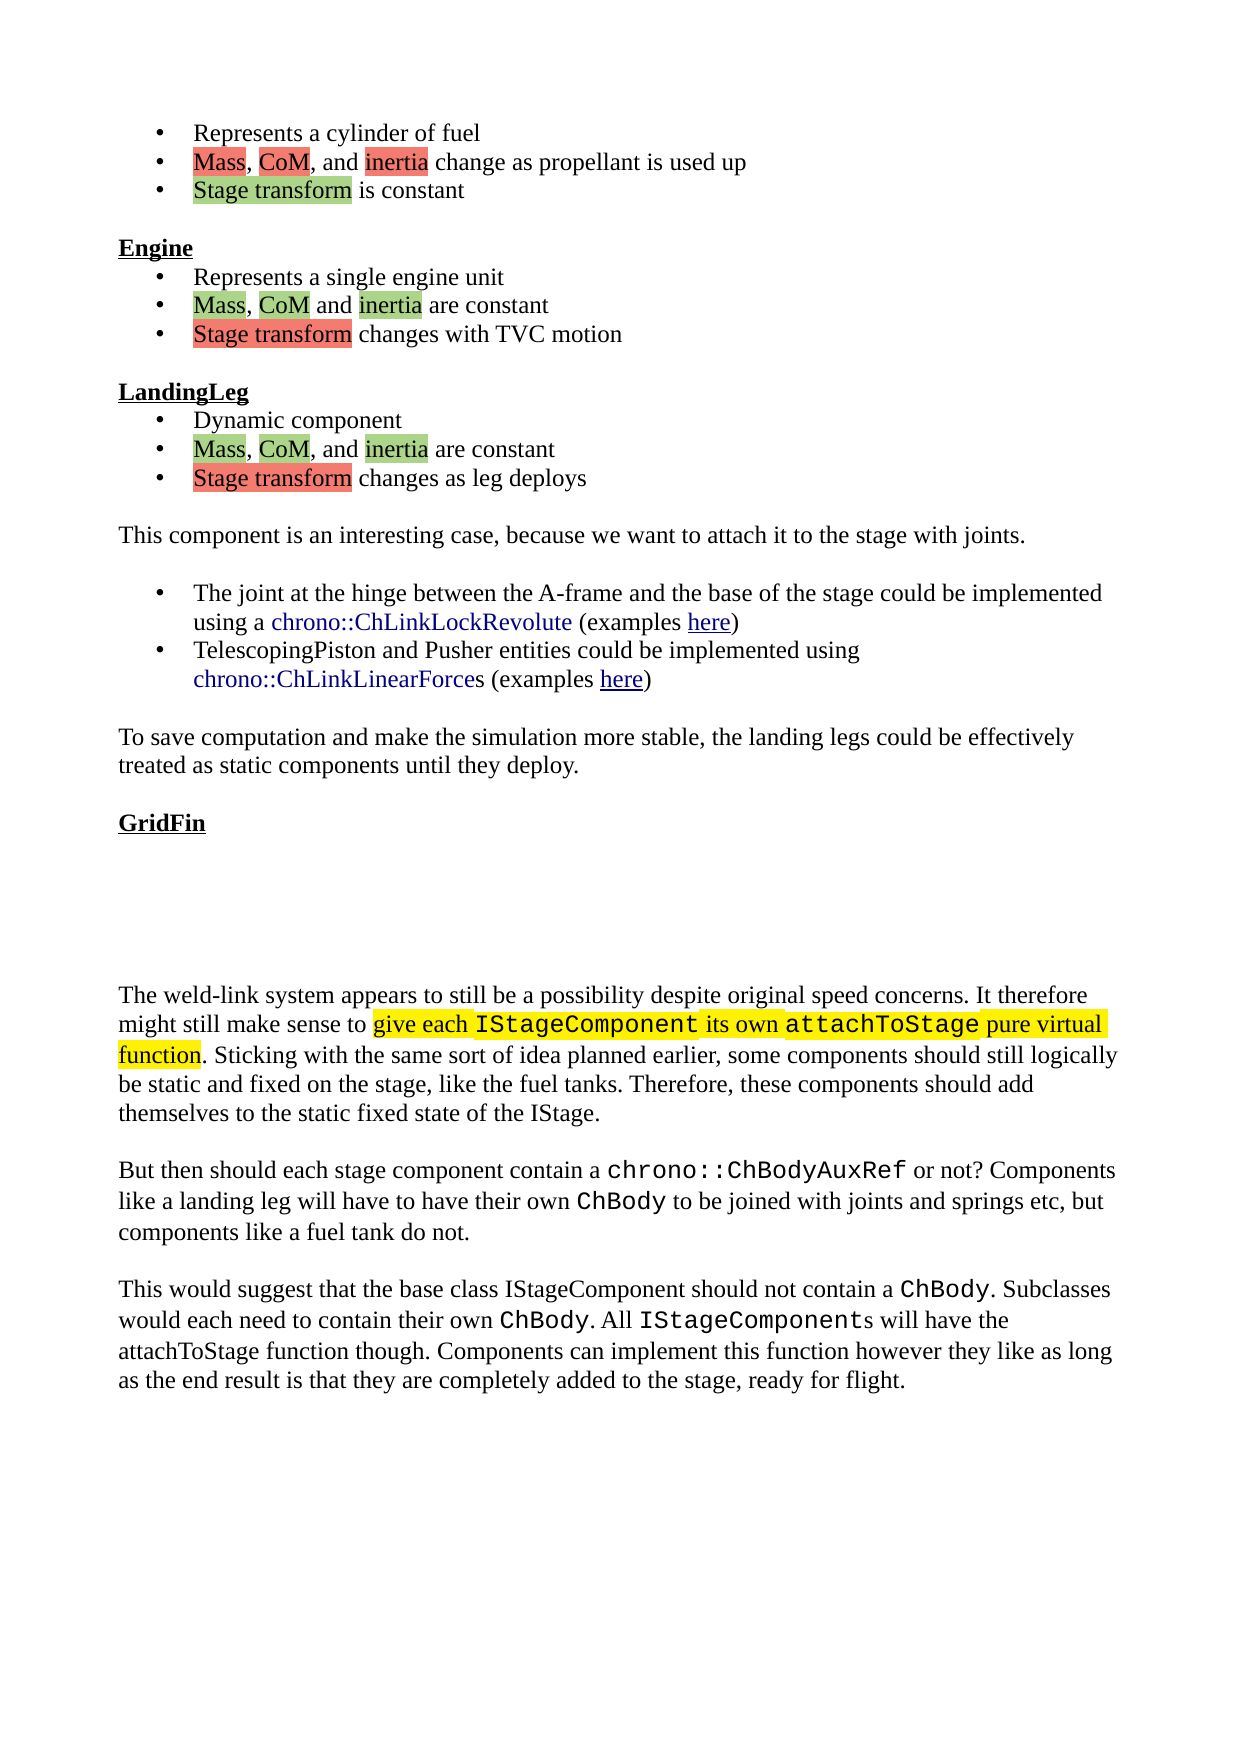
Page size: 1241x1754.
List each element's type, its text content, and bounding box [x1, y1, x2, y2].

text LandingLeg [118, 377, 1122, 406]
text This would suggest that the base class IStageComponent should not contain a ChBody. Subclasses would each need to contain their own ChBody. All IStageComponents will have the attachToStage function though. Components can implement this function however they like as long as the end result is that they are completely added to the stage, ready for flight. [118, 1274, 1122, 1393]
list TelescopingPiston and Pusher entities could be implemented using chrono::ChLinkLinearForces (examples here) [156, 636, 1122, 693]
text But then should each stage component contain a chrono::ChBodyAuxRef or not? Components like a landing leg will have to have their own ChBody to be joined with joints and springs etc, but components like a fuel tank do not. [118, 1155, 1122, 1246]
list Mass, CoM and inertia are constant [156, 291, 1122, 319]
text This component is an interesting case, because we want to attach it to the stage with joints. [118, 521, 1122, 549]
list Dynamic component [156, 406, 1122, 434]
list Represents a cylinder of fuel [156, 118, 1122, 147]
list Represents a single engine unit [156, 262, 1122, 291]
list Stage transform is constant [156, 176, 1122, 204]
list Stage transform changes as leg deploys [156, 463, 1122, 492]
list The joint at the hinge between the A-frame and the base of the stage could be implemented using a chrono::ChLinkLockRevolute (examples here) [156, 578, 1122, 636]
list Stage transform changes with TVC motion [156, 319, 1122, 348]
text The weld-link system appears to still be a possibility despite original speed concerns. It therefore might still make sense to give each IStageComponent its own attachToStage pure virtual function. Sticking with the same sort of idea planned earlier, some components should still logically be static and fixed on the stage, like the fuel tanks. Therefore, these components should add themselves to the static fixed state of the IStage. [118, 981, 1122, 1126]
list Mass, CoM, and inertia change as propellant is used up [156, 147, 1122, 176]
text To save computation and make the simulation more stable, the landing legs could be effectively treated as static components until they deploy. [118, 722, 1122, 779]
text GridFin [118, 808, 1122, 837]
text Engine [118, 233, 1122, 262]
list Mass, CoM, and inertia are constant [156, 434, 1122, 463]
